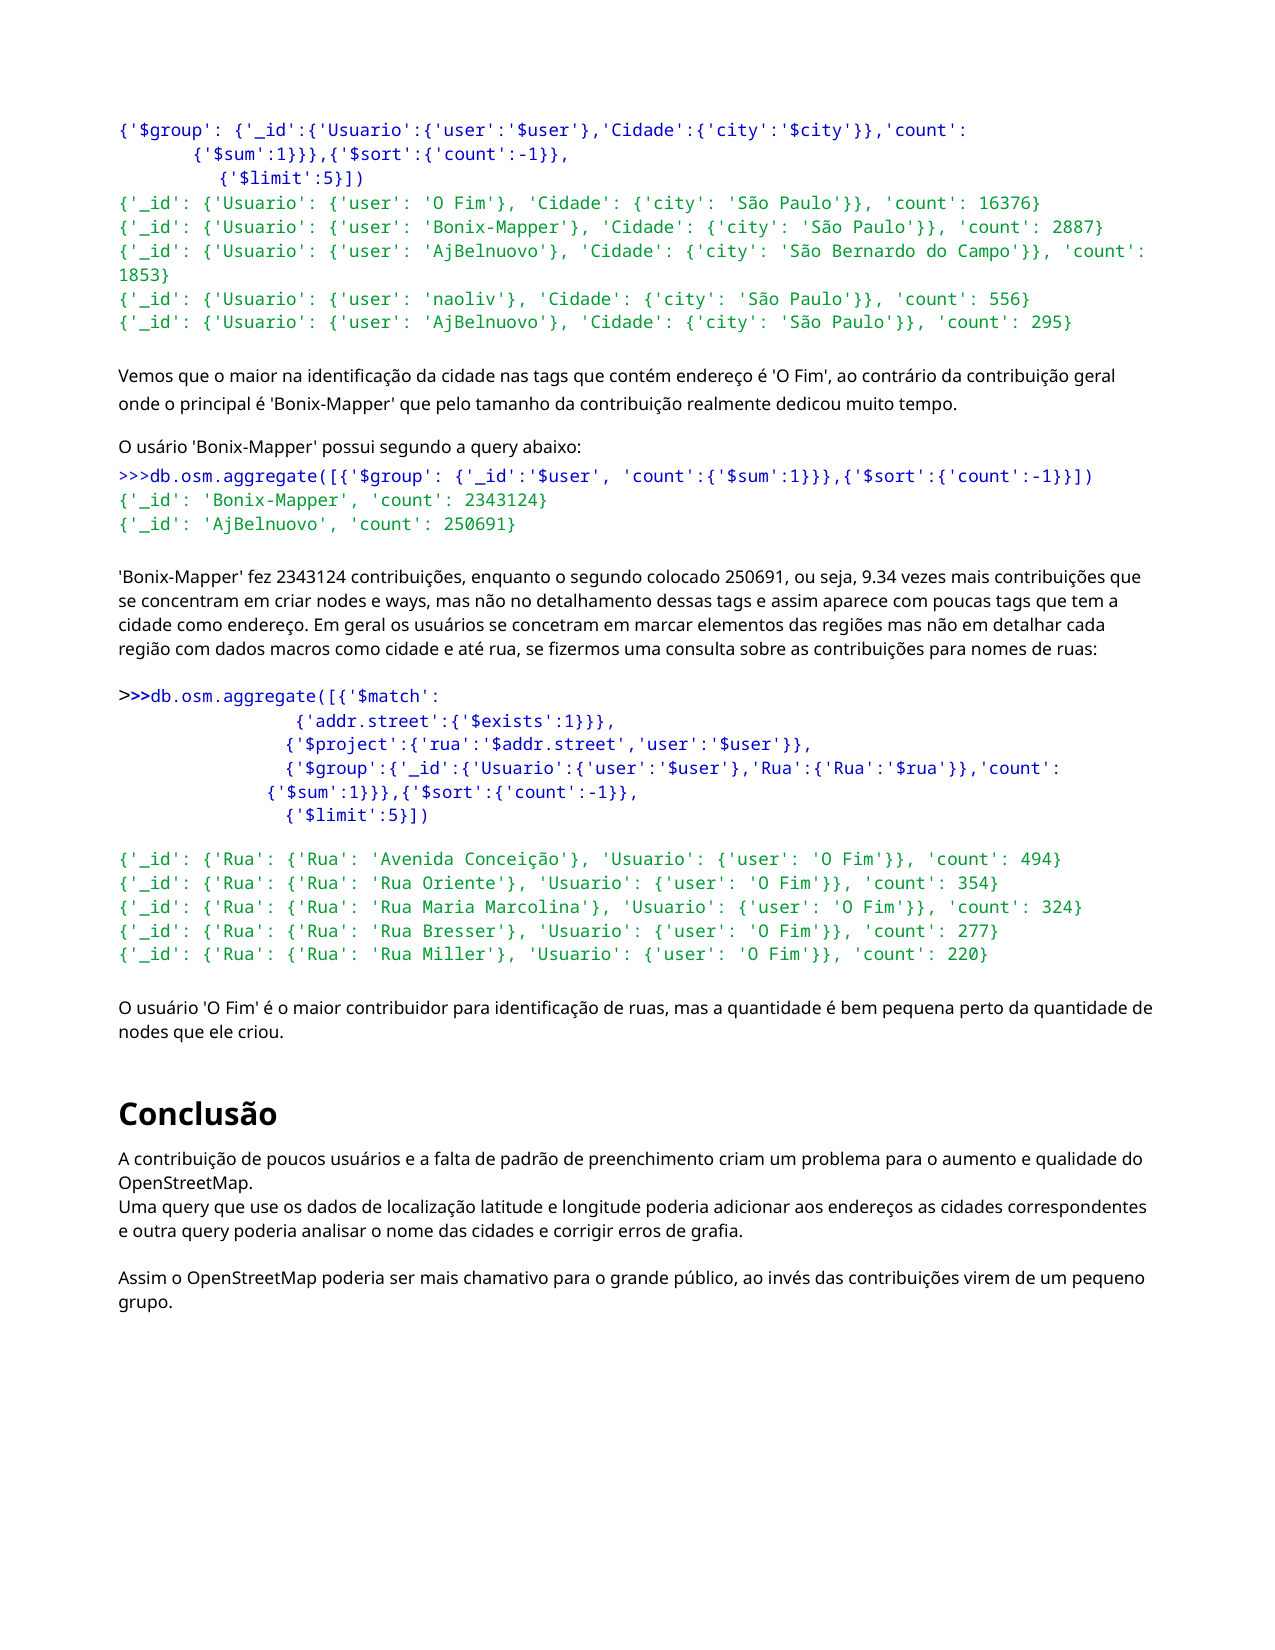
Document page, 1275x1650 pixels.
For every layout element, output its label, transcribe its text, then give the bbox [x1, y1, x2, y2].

text {'_id': {'Usuario': {'user': 'AjBelnuovo'}, 'Cidade': {'city': 'São Bernardo do Campo'}}, 'count': 1853} [118, 238, 1157, 286]
text 'Bonix-Mapper' fez 2343124 contribuições, enquanto o segundo colocado 250691, ou seja, 9.34 vezes mais contribuições que se concentram em criar nodes e ways, mas não no detalhamento dessas tags e assim aparece com poucas tags que tem a cidade como endereço. Em geral os usuários se concetram em marcar elementos das regiões mas não em detalhar cada região com dados macros como cidade e até rua, se fizermos uma consulta sobre as contribuições para nomes de ruas: [118, 565, 1157, 660]
text >>>db.osm.aggregate([{'$match': [118, 684, 1157, 708]
text {'addr.street':{'$exists':1}}}, [118, 708, 1157, 732]
text A contribuição de poucos usuários e a falta de padrão de preenchimento criam um problema para o aumento e qualidade do OpenStreetMap. [118, 1147, 1157, 1194]
text {'$project':{'rua':'$addr.street','user':'$user'}}, [118, 732, 1157, 756]
text O usário 'Bonix-Mapper' possui segundo a query abaixo: [118, 435, 1157, 459]
text {'_id': {'Rua': {'Rua': 'Rua Maria Marcolina'}, 'Usuario': {'user': 'O Fim'}}, 'count': 324} [118, 894, 1157, 918]
text O usuário 'O Fim' é o maior contribuidor para identificação de ruas, mas a quantidade é bem pequena perto da quantidade de nodes que ele criou. [118, 995, 1157, 1043]
text {'_id': {'Usuario': {'user': 'naoliv'}, 'Cidade': {'city': 'São Paulo'}}, 'count': 556} [118, 286, 1157, 310]
text Assim o OpenStreetMap poderia ser mais chamativo para o grande público, ao invés das contribuições virem de um pequeno grupo. [118, 1266, 1157, 1314]
text {'_id': {'Usuario': {'user': 'O Fim'}, 'Cidade': {'city': 'São Paulo'}}, 'count': 16376} [118, 191, 1157, 215]
text {'$limit':5}]) [118, 166, 1157, 191]
text {'_id': {'Rua': {'Rua': 'Avenida Conceição'}, 'Usuario': {'user': 'O Fim'}}, 'count': 494} [118, 847, 1157, 871]
subtitle Conclusão [118, 1092, 1157, 1134]
text {'_id': {'Rua': {'Rua': 'Rua Bresser'}, 'Usuario': {'user': 'O Fim'}}, 'count': 277} [118, 918, 1157, 942]
text >>>db.osm.aggregate([{'$group': {'_id':'$user', 'count':{'$sum':1}}},{'$sort':{'count':-1}}]) [118, 464, 1157, 487]
text Uma query que use os dados de localização latitude e longitude poderia adicionar aos endereços as cidades correspondentes e outra query poderia analisar o nome das cidades e corrigir erros de grafia. [118, 1194, 1157, 1242]
text Vemos que o maior na identificação da cidade nas tags que contém endereço é 'O Fim', ao contrário da contribuição geral onde o principal é 'Bonix-Mapper' que pelo tamanho da contribuição realmente dedicou muito tempo. [118, 363, 1157, 416]
text {'_id': 'Bonix-Mapper', 'count': 2343124} [118, 487, 1157, 511]
text {'_id': {'Rua': {'Rua': 'Rua Miller'}, 'Usuario': {'user': 'O Fim'}}, 'count': 220} [118, 942, 1157, 966]
text {'$group': {'_id':{'Usuario':{'user':'$user'},'Cidade':{'city':'$city'}},'count': {'$sum':1}}},{'$sort':{'count':-1}}, [118, 118, 1157, 166]
text {'_id': 'AjBelnuovo', 'count': 250691} [118, 511, 1157, 535]
text {'$group':{'_id':{'Usuario':{'user':'$user'},'Rua':{'Rua':'$rua'}},'count': {'$sum':1}}},{'$sort':{'count':-1}}, [118, 756, 1157, 803]
text {'$limit':5}]) [118, 803, 1157, 827]
text {'_id': {'Rua': {'Rua': 'Rua Oriente'}, 'Usuario': {'user': 'O Fim'}}, 'count': 354} [118, 871, 1157, 894]
text {'_id': {'Usuario': {'user': 'AjBelnuovo'}, 'Cidade': {'city': 'São Paulo'}}, 'count': 295} [118, 310, 1157, 334]
text {'_id': {'Usuario': {'user': 'Bonix-Mapper'}, 'Cidade': {'city': 'São Paulo'}}, 'count': 2887} [118, 215, 1157, 238]
